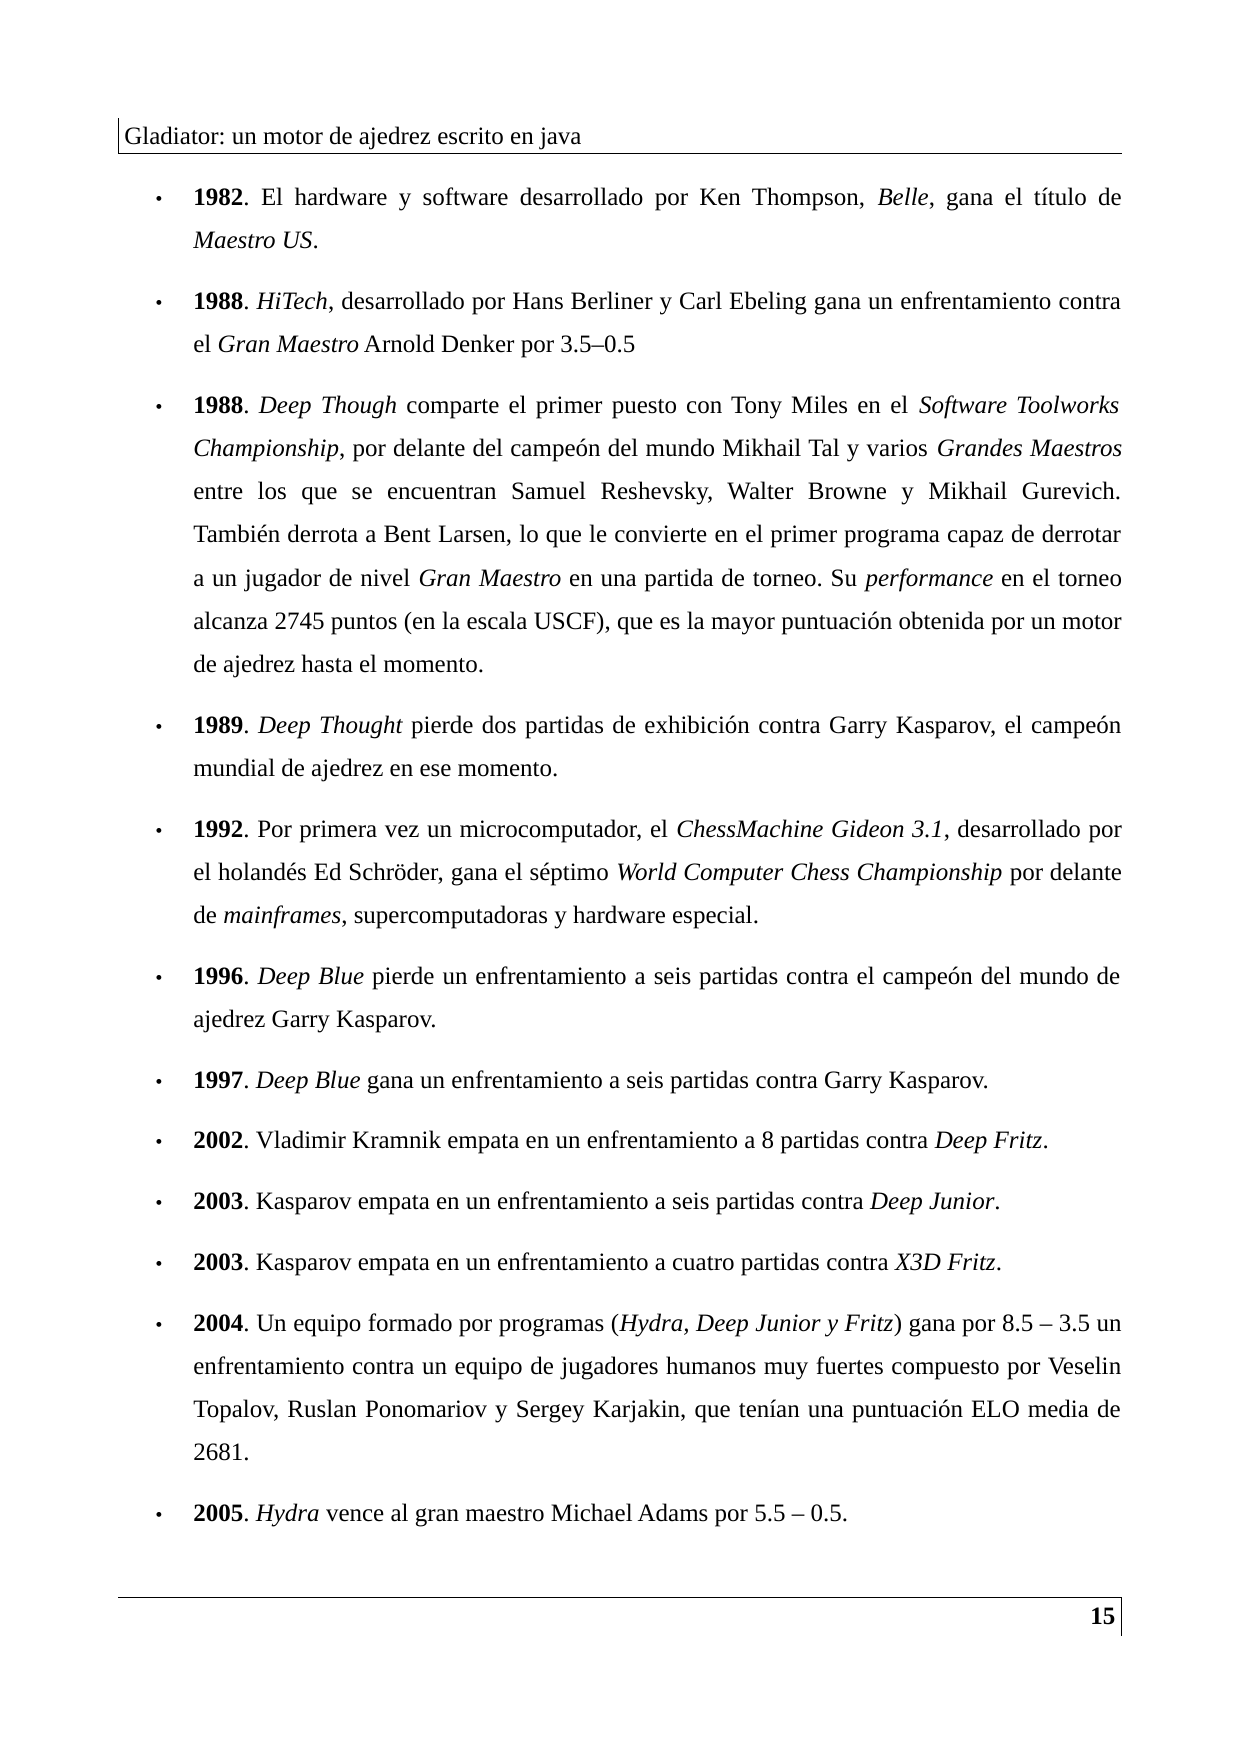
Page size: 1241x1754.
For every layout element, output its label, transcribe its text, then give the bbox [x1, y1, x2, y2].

list 1997. Deep Blue gana un enfrentamiento a seis partidas contra Garry Kasparov. [156, 1065, 1122, 1093]
list 1988. HiTech, desarrollado por Hans Berliner y Carl Ebeling gana un enfrentamiento contra el Gran Maestro Arnold Denker por 3.5–0.5 [156, 286, 1122, 358]
list 2005. Hydra vence al gran maestro Michael Adams por 5.5 – 0.5. [156, 1498, 1122, 1527]
list 2002. Vladimir Kramnik empata en un enfrentamiento a 8 partidas contra Deep Fritz. [156, 1126, 1122, 1154]
list 1992. Por primera vez un microcomputador, el ChessMachine Gideon 3.1, desarrollado por el holandés Ed Schröder, gana el séptimo World Computer Chess Championship por delante de mainframes, supercomputadoras y hardware especial. [156, 814, 1122, 929]
list 2003. Kasparov empata en un enfrentamiento a seis partidas contra Deep Junior. [156, 1186, 1122, 1215]
list 1989. Deep Thought pierde dos partidas de exhibición contra Garry Kasparov, el campeón mundial de ajedrez en ese momento. [156, 710, 1122, 782]
list 1982. El hardware y software desarrollado por Ken Thompson, Belle, gana el título de Maestro US. [156, 182, 1122, 254]
list 2004. Un equipo formado por programas (Hydra, Deep Junior y Fritz) gana por 8.5 – 3.5 un enfrentamiento contra un equipo de jugadores humanos muy fuertes compuesto por Veselin Topalov, Ruslan Ponomariov y Sergey Karjakin, que tenían una puntuación ELO media de 2681. [156, 1308, 1122, 1466]
list 2003. Kasparov empata en un enfrentamiento a cuatro partidas contra X3D Fritz. [156, 1247, 1122, 1276]
list 1988. Deep Though comparte el primer puesto con Tony Miles en el Software Toolworks Championship, por delante del campeón del mundo Mikhail Tal y varios Grandes Maestros entre los que se encuentran Samuel Reshevsky, Walter Browne y Mikhail Gurevich. También derrota a Bent Larsen, lo que le convierte en el primer programa capaz de derrotar a un jugador de nivel Gran Maestro en una partida de torneo. Su performance en el torneo alcanza 2745 puntos (en la escala USCF), que es la mayor puntuación obtenida por un motor de ajedrez hasta el momento. [156, 390, 1122, 678]
list 1996. Deep Blue pierde un enfrentamiento a seis partidas contra el campeón del mundo de ajedrez Garry Kasparov. [156, 961, 1122, 1033]
